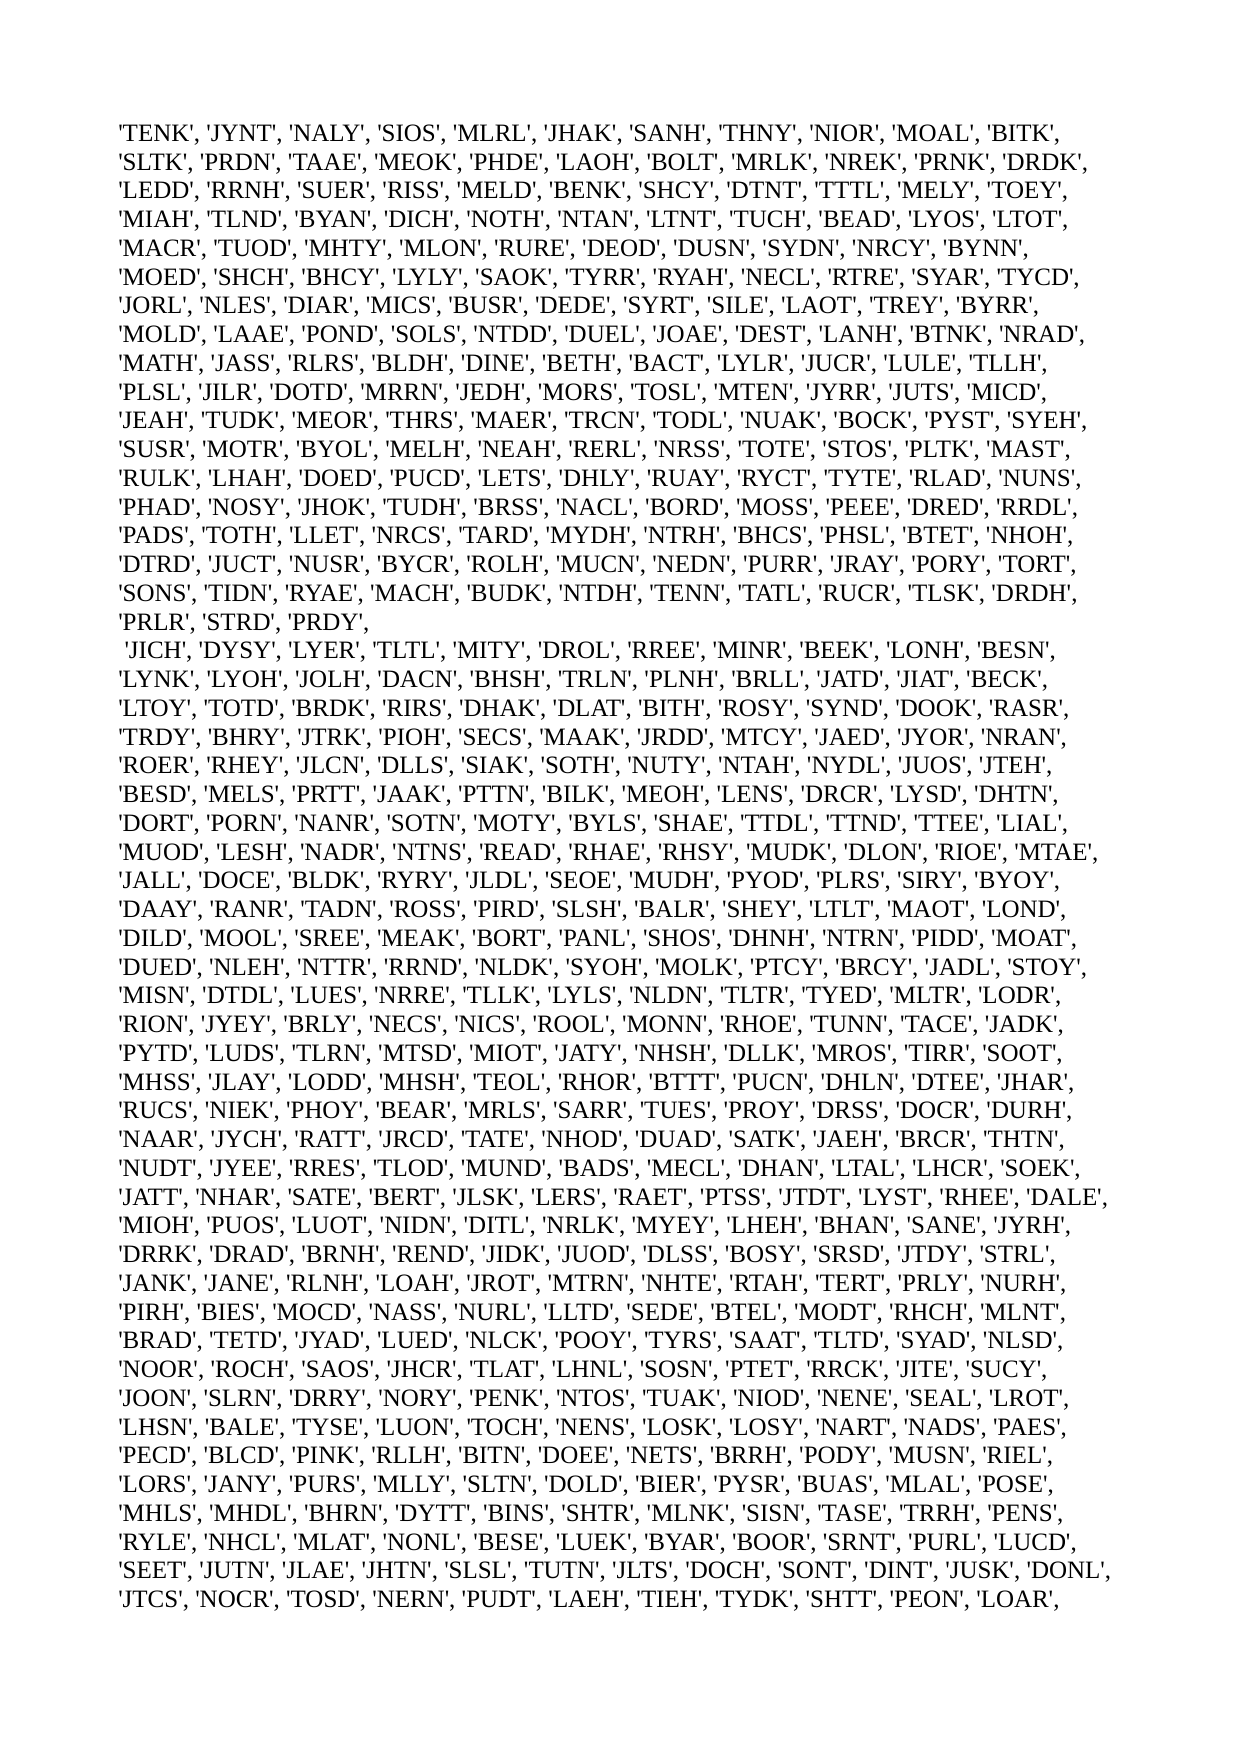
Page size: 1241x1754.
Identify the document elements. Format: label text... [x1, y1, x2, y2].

text 'JICH', 'DYSY', 'LYER', 'TLTL', 'MITY', 'DROL', 'RREE', 'MINR', 'BEEK', 'LONH', 'BESN', 'LYNK', 'LYOH', 'JOLH', 'DACN', 'BHSH', 'TRLN', 'PLNH', 'BRLL', 'JATD', 'JIAT', 'BECK', 'LTOY', 'TOTD', 'BRDK', 'RIRS', 'DHAK', 'DLAT', 'BITH', 'ROSY', 'SYND', 'DOOK', 'RASR', 'TRDY', 'BHRY', 'JTRK', 'PIOH', 'SECS', 'MAAK', 'JRDD', 'MTCY', 'JAED', 'JYOR', 'NRAN', 'ROER', 'RHEY', 'JLCN', 'DLLS', 'SIAK', 'SOTH', 'NUTY', 'NTAH', 'NYDL', 'JUOS', 'JTEH', 'BESD', 'MELS', 'PRTT', 'JAAK', 'PTTN', 'BILK', 'MEOH', 'LENS', 'DRCR', 'LYSD', 'DHTN', 'DORT', 'PORN', 'NANR', 'SOTN', 'MOTY', 'BYLS', 'SHAE', 'TTDL', 'TTND', 'TTEE', 'LIAL', 'MUOD', 'LESH', 'NADR', 'NTNS', 'READ', 'RHAE', 'RHSY', 'MUDK', 'DLON', 'RIOE', 'MTAE', 'JALL', 'DOCE', 'BLDK', 'RYRY', 'JLDL', 'SEOE', 'MUDH', 'PYOD', 'PLRS', 'SIRY', 'BYOY', 'DAAY', 'RANR', 'TADN', 'ROSS', 'PIRD', 'SLSH', 'BALR', 'SHEY', 'LTLT', 'MAOT', 'LOND', 'DILD', 'MOOL', 'SREE', 'MEAK', 'BORT', 'PANL', 'SHOS', 'DHNH', 'NTRN', 'PIDD', 'MOAT', 'DUED', 'NLEH', 'NTTR', 'RRND', 'NLDK', 'SYOH', 'MOLK', 'PTCY', 'BRCY', 'JADL', 'STOY', 'MISN', 'DTDL', 'LUES', 'NRRE', 'TLLK', 'LYLS', 'NLDN', 'TLTR', 'TYED', 'MLTR', 'LODR', 'RION', 'JYEY', 'BRLY', 'NECS', 'NICS', 'ROOL', 'MONN', 'RHOE', 'TUNN', 'TACE', 'JADK', 'PYTD', 'LUDS', 'TLRN', 'MTSD', 'MIOT', 'JATY', 'NHSH', 'DLLK', 'MROS', 'TIRR', 'SOOT', 'MHSS', 'JLAY', 'LODD', 'MHSH', 'TEOL', 'RHOR', 'BTTT', 'PUCN', 'DHLN', 'DTEE', 'JHAR', 'RUCS', 'NIEK', 'PHOY', 'BEAR', 'MRLS', 'SARR', 'TUES', 'PROY', 'DRSS', 'DOCR', 'DURH', 'NAAR', 'JYCH', 'RATT', 'JRCD', 'TATE', 'NHOD', 'DUAD', 'SATK', 'JAEH', 'BRCR', 'THTN', 'NUDT', 'JYEE', 'RRES', 'TLOD', 'MUND', 'BADS', 'MECL', 'DHAN', 'LTAL', 'LHCR', 'SOEK', 'JATT', 'NHAR', 'SATE', 'BERT', 'JLSK', 'LERS', 'RAET', 'PTSS', 'JTDT', 'LYST', 'RHEE', 'DALE', 'MIOH', 'PUOS', 'LUOT', 'NIDN', 'DITL', 'NRLK', 'MYEY', 'LHEH', 'BHAN', 'SANE', 'JYRH', 'DRRK', 'DRAD', 'BRNH', 'REND', 'JIDK', 'JUOD', 'DLSS', 'BOSY', 'SRSD', 'JTDY', 'STRL', 'JANK', 'JANE', 'RLNH', 'LOAH', 'JROT', 'MTRN', 'NHTE', 'RTAH', 'TERT', 'PRLY', 'NURH', 'PIRH', 'BIES', 'MOCD', 'NASS', 'NURL', 'LLTD', 'SEDE', 'BTEL', 'MODT', 'RHCH', 'MLNT', 'BRAD', 'TETD', 'JYAD', 'LUED', 'NLCK', 'POOY', 'TYRS', 'SAAT', 'TLTD', 'SYAD', 'NLSD', 'NOOR', 'ROCH', 'SAOS', 'JHCR', 'TLAT', 'LHNL', 'SOSN', 'PTET', 'RRCK', 'JITE', 'SUCY', 'JOON', 'SLRN', 'DRRY', 'NORY', 'PENK', 'NTOS', 'TUAK', 'NIOD', 'NENE', 'SEAL', 'LROT', 'LHSN', 'BALE', 'TYSE', 'LUON', 'TOCH', 'NENS', 'LOSK', 'LOSY', 'NART', 'NADS', 'PAES', 'PECD', 'BLCD', 'PINK', 'RLLH', 'BITN', 'DOEE', 'NETS', 'BRRH', 'PODY', 'MUSN', 'RIEL', 'LORS', 'JANY', 'PURS', 'MLLY', 'SLTN', 'DOLD', 'BIER', 'PYSR', 'BUAS', 'MLAL', 'POSE', 'MHLS', 'MHDL', 'BHRN', 'DYTT', 'BINS', 'SHTR', 'MLNK', 'SISN', 'TASE', 'TRRH', 'PENS', 'RYLE', 'NHCL', 'MLAT', 'NONL', 'BESE', 'LUEK', 'BYAR', 'BOOR', 'SRNT', 'PURL', 'LUCD', 'SEET', 'JUTN', 'JLAE', 'JHTN', 'SLSL', 'TUTN', 'JLTS', 'DOCH', 'SONT', 'DINT', 'JUSK', 'DONL', 'JTCS', 'NOCR', 'TOSD', 'NERN', 'PUDT', 'LAEH', 'TIEH', 'TYDK', 'SHTT', 'PEON', 'LOAR', [118, 636, 1122, 1613]
text 'TENK', 'JYNT', 'NALY', 'SIOS', 'MLRL', 'JHAK', 'SANH', 'THNY', 'NIOR', 'MOAL', 'BITK', 'SLTK', 'PRDN', 'TAAE', 'MEOK', 'PHDE', 'LAOH', 'BOLT', 'MRLK', 'NREK', 'PRNK', 'DRDK', 'LEDD', 'RRNH', 'SUER', 'RISS', 'MELD', 'BENK', 'SHCY', 'DTNT', 'TTTL', 'MELY', 'TOEY', 'MIAH', 'TLND', 'BYAN', 'DICH', 'NOTH', 'NTAN', 'LTNT', 'TUCH', 'BEAD', 'LYOS', 'LTOT', 'MACR', 'TUOD', 'MHTY', 'MLON', 'RURE', 'DEOD', 'DUSN', 'SYDN', 'NRCY', 'BYNN', 'MOED', 'SHCH', 'BHCY', 'LYLY', 'SAOK', 'TYRR', 'RYAH', 'NECL', 'RTRE', 'SYAR', 'TYCD', 'JORL', 'NLES', 'DIAR', 'MICS', 'BUSR', 'DEDE', 'SYRT', 'SILE', 'LAOT', 'TREY', 'BYRR', 'MOLD', 'LAAE', 'POND', 'SOLS', 'NTDD', 'DUEL', 'JOAE', 'DEST', 'LANH', 'BTNK', 'NRAD', 'MATH', 'JASS', 'RLRS', 'BLDH', 'DINE', 'BETH', 'BACT', 'LYLR', 'JUCR', 'LULE', 'TLLH', 'PLSL', 'JILR', 'DOTD', 'MRRN', 'JEDH', 'MORS', 'TOSL', 'MTEN', 'JYRR', 'JUTS', 'MICD', 'JEAH', 'TUDK', 'MEOR', 'THRS', 'MAER', 'TRCN', 'TODL', 'NUAK', 'BOCK', 'PYST', 'SYEH', 'SUSR', 'MOTR', 'BYOL', 'MELH', 'NEAH', 'RERL', 'NRSS', 'TOTE', 'STOS', 'PLTK', 'MAST', 'RULK', 'LHAH', 'DOED', 'PUCD', 'LETS', 'DHLY', 'RUAY', 'RYCT', 'TYTE', 'RLAD', 'NUNS', 'PHAD', 'NOSY', 'JHOK', 'TUDH', 'BRSS', 'NACL', 'BORD', 'MOSS', 'PEEE', 'DRED', 'RRDL', 'PADS', 'TOTH', 'LLET', 'NRCS', 'TARD', 'MYDH', 'NTRH', 'BHCS', 'PHSL', 'BTET', 'NHOH', 'DTRD', 'JUCT', 'NUSR', 'BYCR', 'ROLH', 'MUCN', 'NEDN', 'PURR', 'JRAY', 'PORY', 'TORT', 'SONS', 'TIDN', 'RYAE', 'MACH', 'BUDK', 'NTDH', 'TENN', 'TATL', 'RUCR', 'TLSK', 'DRDH', 'PRLR', 'STRD', 'PRDY', [118, 118, 1122, 636]
